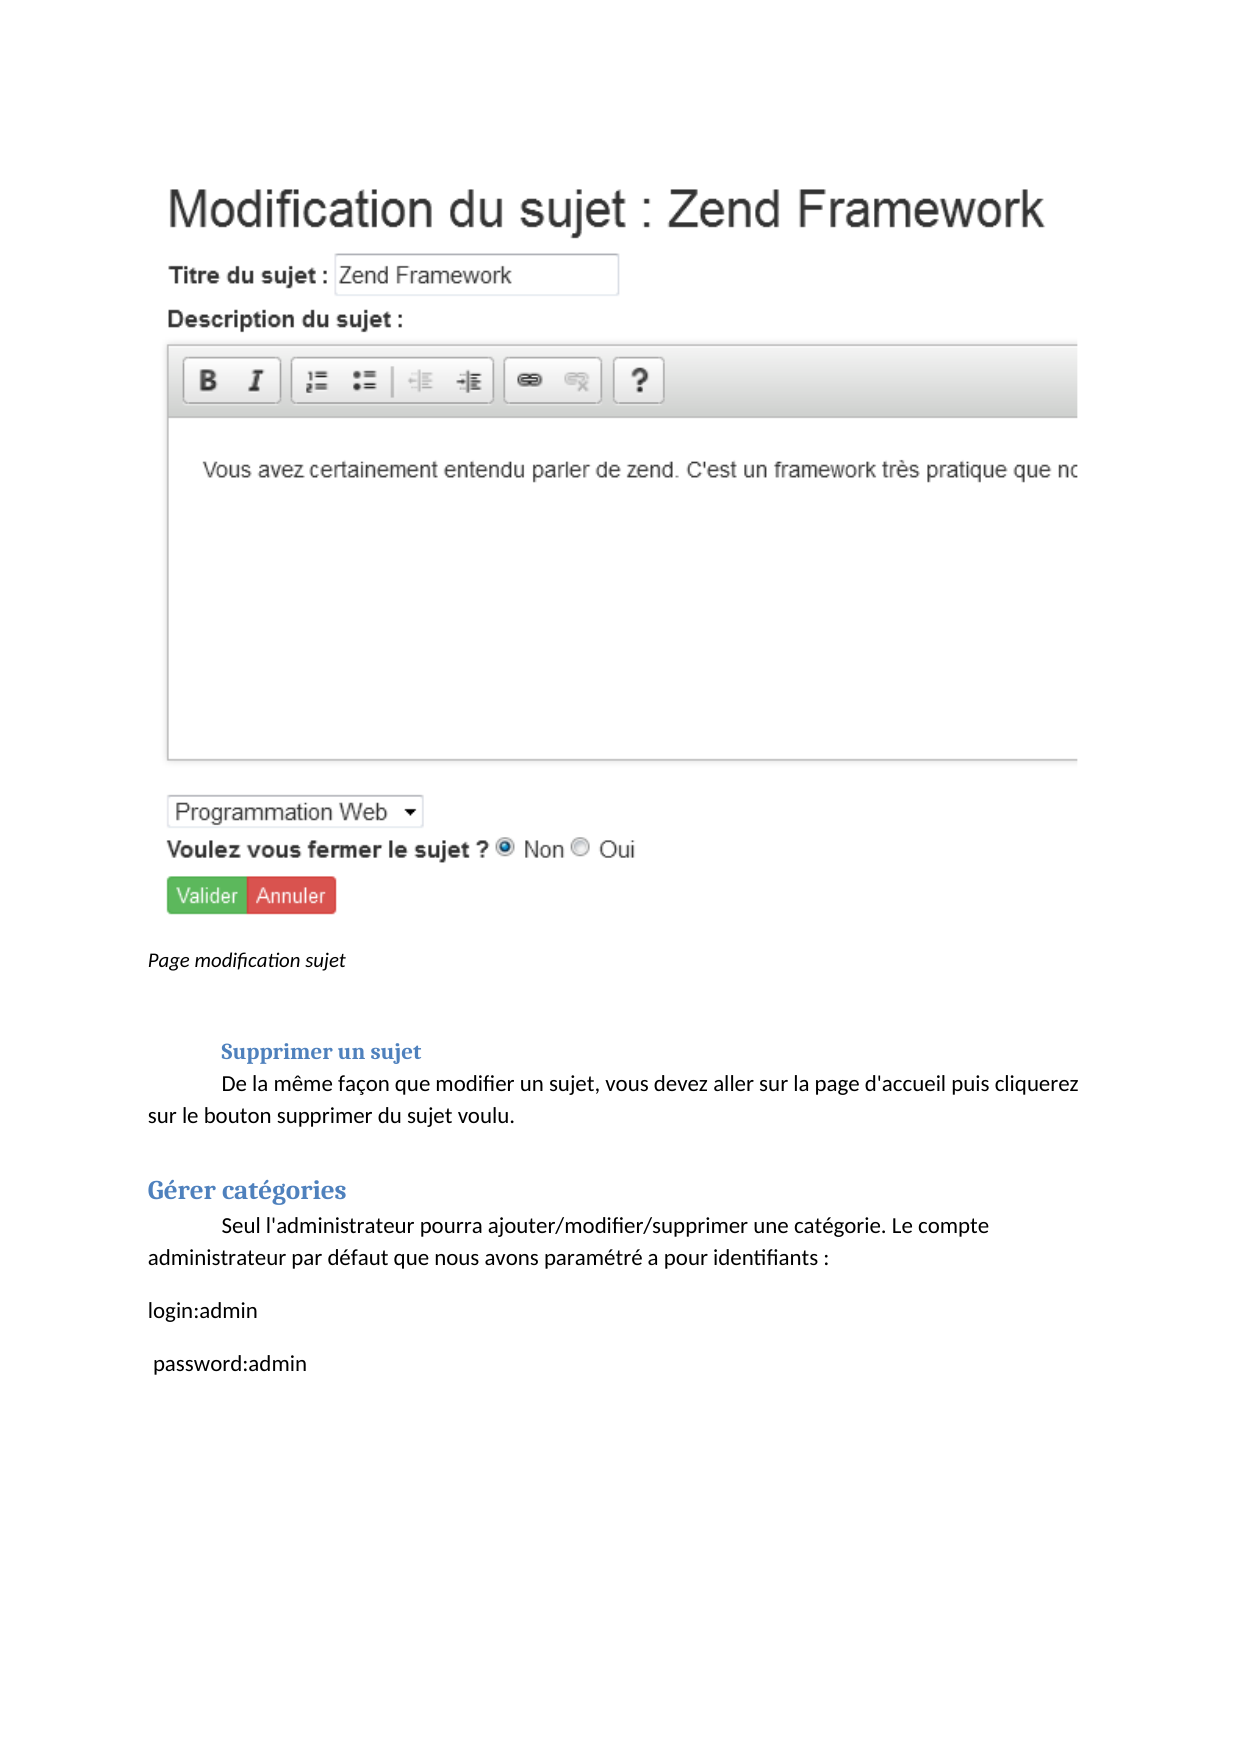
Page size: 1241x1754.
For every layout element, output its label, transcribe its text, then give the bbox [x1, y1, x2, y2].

subtitle Supprimer un sujet [148, 1039, 1093, 1065]
text Seul l'administrateur pourra ajouter/modifier/supprimer une catégorie. Le compte administrateur par défaut que nous avons paramétré a pour identifiants : [148, 1211, 1093, 1271]
subtitle Gérer catégories [148, 1175, 1093, 1206]
text password:admin [148, 1349, 1093, 1377]
text De la même façon que modifier un sujet, vous devez aller sur la page d'accueil puis cliquerez sur le bouton supprimer du sujet voulu. [148, 1069, 1093, 1129]
text login:admin [148, 1296, 1093, 1324]
picture [147, 160, 1078, 944]
text Page modification sujet [148, 944, 1077, 972]
